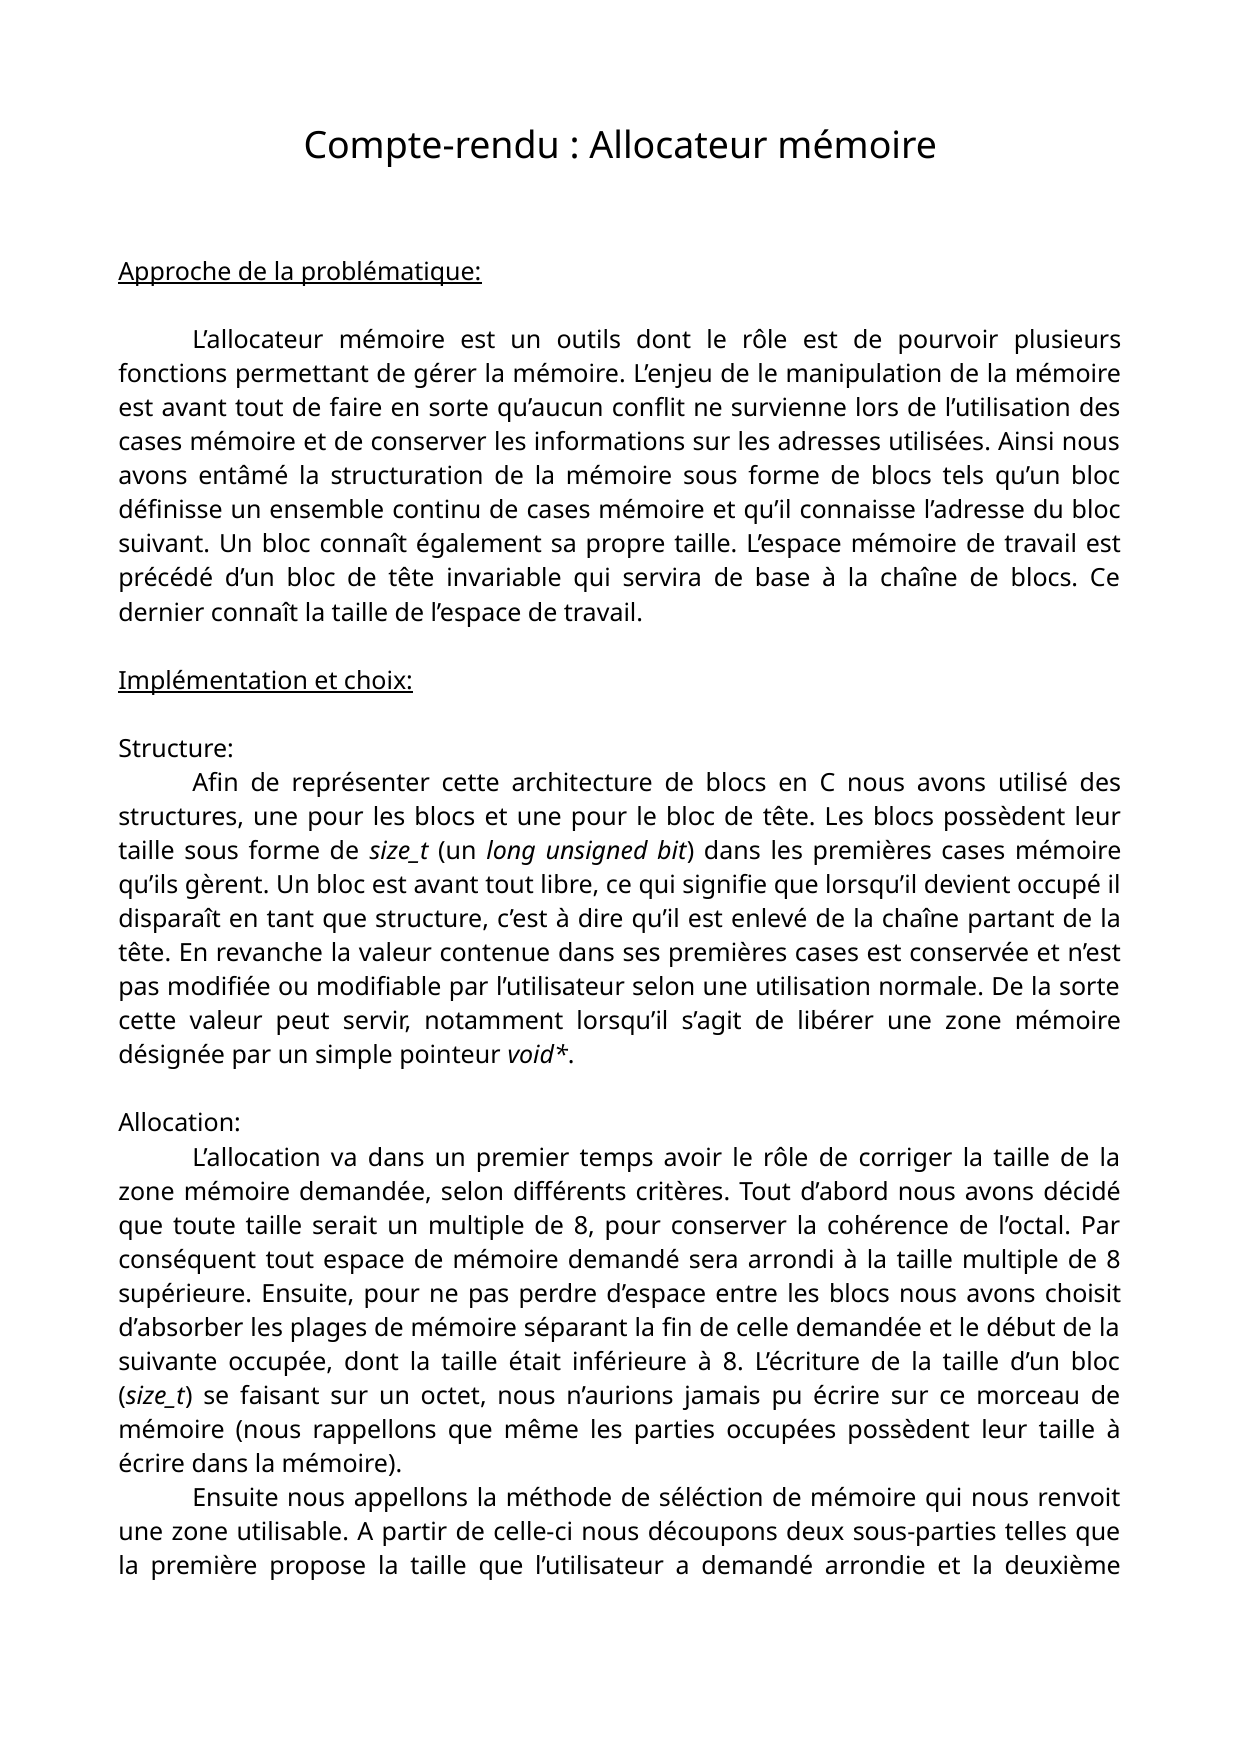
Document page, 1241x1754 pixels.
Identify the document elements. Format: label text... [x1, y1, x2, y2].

text L’allocation va dans un premier temps avoir le rôle de corriger la taille de la zone mémoire demandée, selon différents critères. Tout d’abord nous avons décidé que toute taille serait un multiple de 8, pour conserver la cohérence de l’octal. Par conséquent tout espace de mémoire demandé sera arrondi à la taille multiple de 8 supérieure. Ensuite, pour ne pas perdre d’espace entre les blocs nous avons choisit d’absorber les plages de mémoire séparant la fin de celle demandée et le début de la suivante occupée, dont la taille était inférieure à 8. L’écriture de la taille d’un bloc (size_t) se faisant sur un octet, nous n’aurions jamais pu écrire sur ce morceau de mémoire (nous rappellons que même les parties occupées possèdent leur taille à écrire dans la mémoire). [118, 1139, 1122, 1480]
text Structure: [118, 730, 1122, 764]
text Allocation: [118, 1105, 1122, 1139]
text Ensuite nous appellons la méthode de séléction de mémoire qui nous renvoit une zone utilisable. A partir de celle-ci nous découpons deux sous-parties telles que la première propose la taille que l’utilisateur a demandé arrondie et la deuxième [118, 1480, 1122, 1582]
text Afin de représenter cette architecture de blocs en C nous avons utilisé des structures, une pour les blocs et une pour le bloc de tête. Les blocs possèdent leur taille sous forme de size_t (un long unsigned bit) dans les premières cases mémoire qu’ils gèrent. Un bloc est avant tout libre, ce qui signifie que lorsqu’il devient occupé il disparaît en tant que structure, c’est à dire qu’il est enlevé de la chaîne partant de la tête. En revanche la valeur contenue dans ses premières cases est conservée et n’est pas modifiée ou modifiable par l’utilisateur selon une utilisation normale. De la sorte cette valeur peut servir, notamment lorsqu’il s’agit de libérer une zone mémoire désignée par un simple pointeur void*. [118, 764, 1122, 1071]
text Implémentation et choix: [118, 662, 1122, 696]
text Compte-rendu : Allocateur mémoire [118, 118, 1122, 169]
text L’allocateur mémoire est un outils dont le rôle est de pourvoir plusieurs fonctions permettant de gérer la mémoire. L’enjeu de le manipulation de la mémoire est avant tout de faire en sorte qu’aucun conflit ne survienne lors de l’utilisation des cases mémoire et de conserver les informations sur les adresses utilisées. Ainsi nous avons entâmé la structuration de la mémoire sous forme de blocs tels qu’un bloc définisse un ensemble continu de cases mémoire et qu’il connaisse l’adresse du bloc suivant. Un bloc connaît également sa propre taille. L’espace mémoire de travail est précédé d’un bloc de tête invariable qui servira de base à la chaîne de blocs. Ce dernier connaît la taille de l’espace de travail. [118, 322, 1122, 628]
text Approche de la problématique: [118, 253, 1122, 288]
